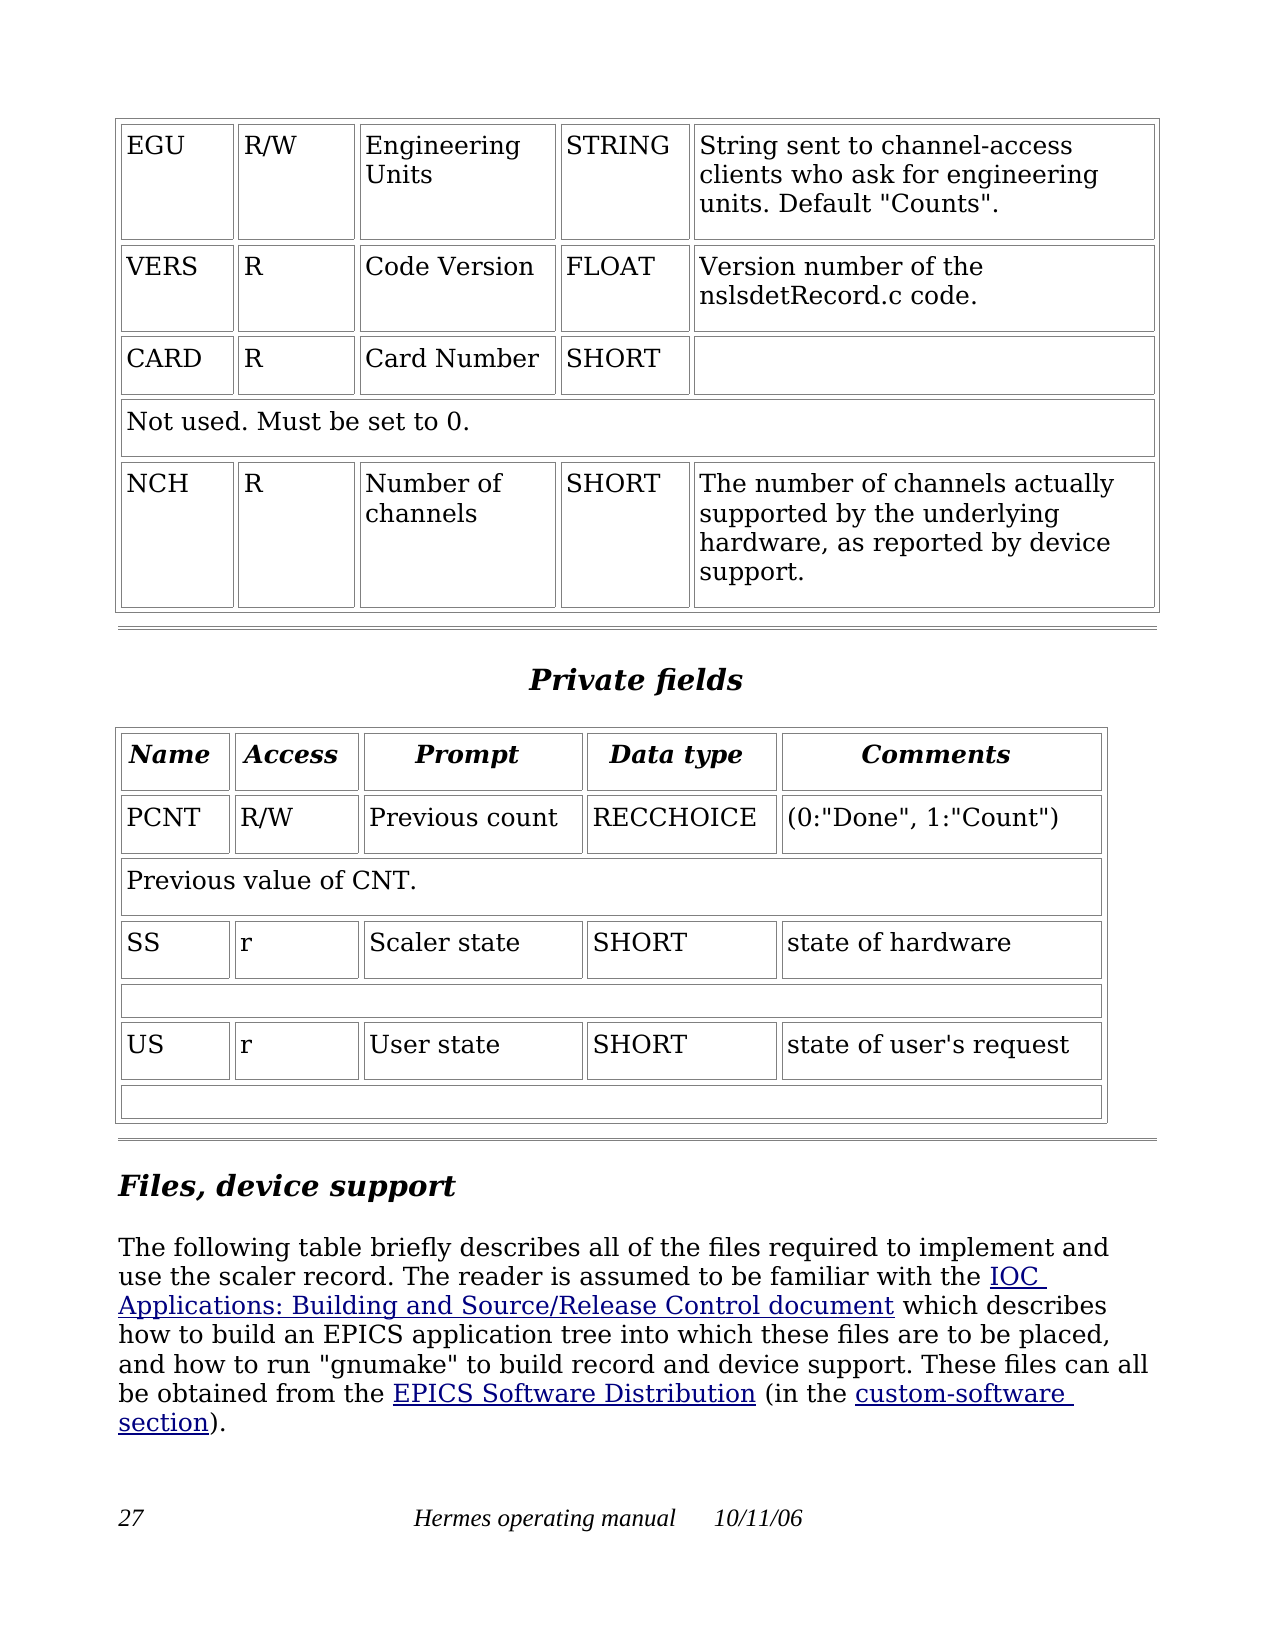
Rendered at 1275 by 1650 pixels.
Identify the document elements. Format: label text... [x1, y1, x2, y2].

table_header Name [118, 728, 232, 790]
table_cell FLOAT [558, 239, 691, 331]
table_cell String sent to channel-access clients who ask for engineering units. Default "Counts". [691, 119, 1157, 239]
table_cell SS [118, 915, 232, 978]
subtitle Files, device support [118, 1169, 1157, 1204]
table_header Data type [585, 728, 779, 790]
table_cell Number of channels [357, 457, 558, 607]
table_cell EGU [118, 119, 236, 239]
table_cell Version number of the nslsdetRecord.c code. [691, 239, 1157, 331]
table_cell Previous count [361, 790, 584, 853]
table_header Comments [779, 728, 1104, 790]
table_cell [691, 331, 1157, 394]
table_cell SHORT [585, 1018, 779, 1079]
table_cell r [232, 1018, 361, 1079]
table_cell R [236, 331, 357, 394]
table_cell The number of channels actually supported by the underlying hardware, as reported by device support. [691, 456, 1157, 607]
table_cell state of user's request [779, 1017, 1104, 1079]
table_cell R [236, 239, 357, 331]
table_cell STRING [558, 119, 691, 239]
table_cell R [236, 457, 357, 607]
table_cell (0:"Done", 1:"Count") [779, 790, 1104, 853]
table_cell VERS [118, 239, 236, 331]
table_header Prompt [361, 728, 584, 790]
table_cell Code Version [357, 239, 558, 331]
table_cell SHORT [558, 331, 691, 394]
table_cell [118, 1079, 1104, 1118]
table_cell User state [361, 1018, 584, 1079]
subtitle Private fields [118, 663, 1157, 698]
table_cell state of hardware [779, 915, 1104, 978]
table_cell Engineering Units [357, 119, 558, 239]
table_cell r [232, 916, 361, 978]
table_cell Previous value of CNT. [118, 853, 1104, 915]
table_cell NCH [118, 456, 236, 607]
table_cell [118, 978, 1104, 1017]
table_cell SHORT [558, 457, 691, 607]
table_cell US [118, 1017, 232, 1079]
table_cell SHORT [585, 916, 779, 978]
text The following table briefly describes all of the files required to implement and use the scaler record. The reader is assumed to be familiar with the IOC Applications: Building and Source/Release Control document which describes how to build an EPICS application tree into which these files are to be placed, and how to run "gnumake" to build record and device support. These files can all be obtained from the EPICS Software Distribution (in the custom-software section). [118, 1233, 1157, 1437]
table_cell Scaler state [361, 916, 584, 978]
table_cell R/W [232, 790, 361, 853]
table_cell R/W [236, 119, 357, 239]
table_cell [122, 1086, 1101, 1118]
table_cell [122, 985, 1101, 1017]
table_cell Not used. Must be set to 0. [118, 394, 1157, 456]
table_header Access [232, 728, 361, 790]
table_cell RECCHOICE [585, 790, 779, 853]
table_cell CARD [118, 331, 236, 394]
table_cell [695, 337, 1154, 394]
table_cell Card Number [357, 331, 558, 394]
table_cell PCNT [118, 790, 232, 853]
